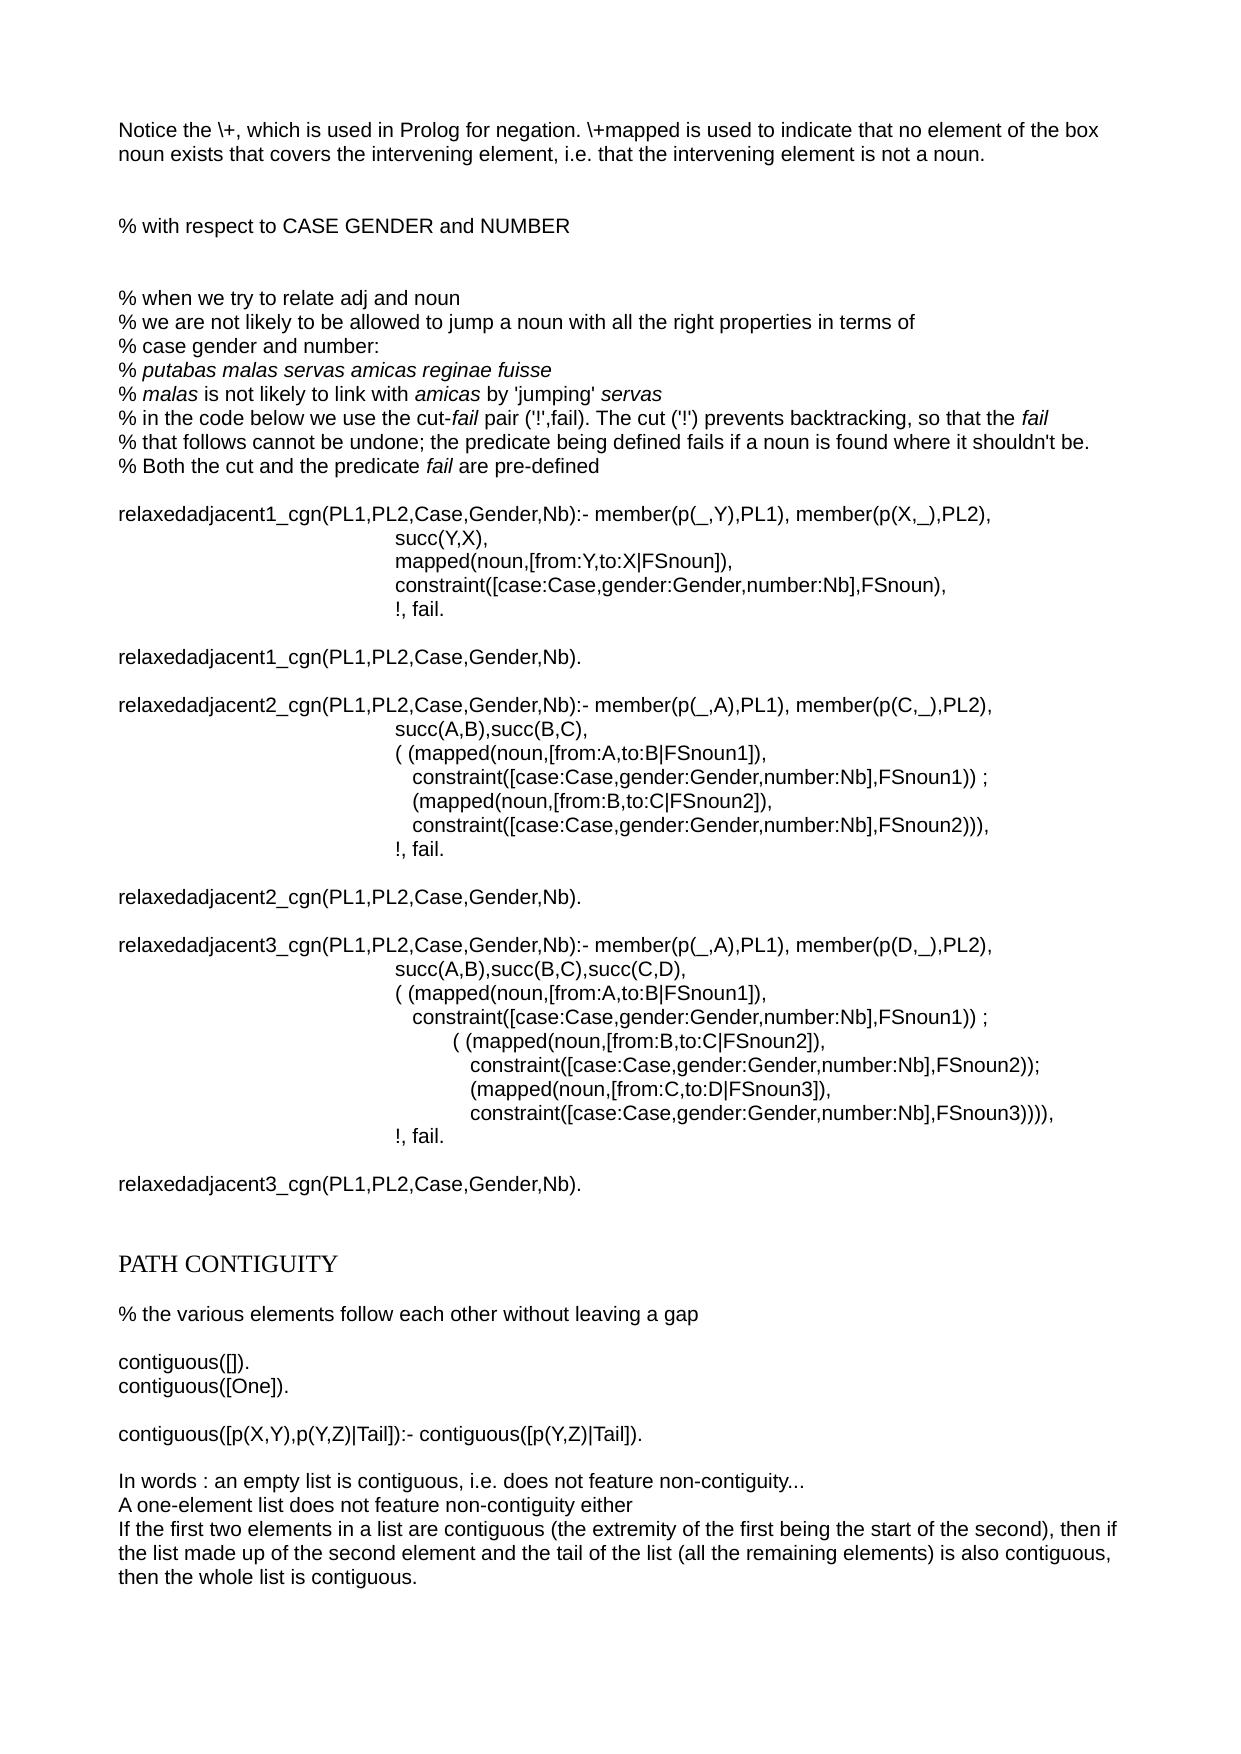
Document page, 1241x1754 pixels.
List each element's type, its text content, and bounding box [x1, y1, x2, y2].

text relaxedadjacent3_cgn(PL1,PL2,Case,Gender,Nb). [118, 1172, 1122, 1196]
text constraint([case:Case,gender:Gender,number:Nb],FSnoun1)) ; [118, 765, 1122, 789]
text constraint([case:Case,gender:Gender,number:Nb],FSnoun3)))), [118, 1100, 1122, 1124]
text % case gender and number: [118, 334, 1122, 358]
text If the first two elements in a list are contiguous (the extremity of the first being the start of the second), then if the list made up of the second element and the tail of the list (all the remaining elements) is also contiguous, then the whole list is contiguous. [118, 1517, 1122, 1589]
text relaxedadjacent2_cgn(PL1,PL2,Case,Gender,Nb). [118, 885, 1122, 909]
text !, fail. [118, 837, 1122, 861]
text constraint([case:Case,gender:Gender,number:Nb],FSnoun2)); [118, 1052, 1122, 1076]
text (mapped(noun,[from:B,to:C|FSnoun2]), [118, 789, 1122, 813]
text contiguous([]). [118, 1349, 1122, 1373]
text Notice the \+, which is used in Prolog for negation. \+mapped is used to indicate that no element of the box noun exists that covers the intervening element, i.e. that the intervening element is not a noun. [118, 118, 1122, 166]
text succ(Y,X), [118, 525, 1122, 549]
text % malas is not likely to link with amicas by 'jumping' servas [118, 382, 1122, 406]
text % the various elements follow each other without leaving a gap [118, 1302, 1122, 1326]
text ( (mapped(noun,[from:A,to:B|FSnoun1]), [118, 981, 1122, 1004]
text % when we try to relate adj and noun [118, 286, 1122, 310]
text relaxedadjacent1_cgn(PL1,PL2,Case,Gender,Nb):- member(p(_,Y),PL1), member(p(X,_),PL2), [118, 501, 1122, 525]
text ( (mapped(noun,[from:A,to:B|FSnoun1]), [118, 741, 1122, 765]
text % we are not likely to be allowed to jump a noun with all the right properties in terms of [118, 310, 1122, 334]
text relaxedadjacent1_cgn(PL1,PL2,Case,Gender,Nb). [118, 645, 1122, 669]
text contiguous([One]). [118, 1373, 1122, 1397]
text mapped(noun,[from:Y,to:X|FSnoun]), [118, 549, 1122, 573]
text !, fail. [118, 597, 1122, 621]
text % with respect to CASE GENDER and NUMBER [118, 214, 1122, 238]
text In words : an empty list is contiguous, i.e. does not feature non-contiguity... [118, 1469, 1122, 1493]
text contiguous([p(X,Y),p(Y,Z)|Tail]):- contiguous([p(Y,Z)|Tail]). [118, 1421, 1122, 1445]
text constraint([case:Case,gender:Gender,number:Nb],FSnoun), [118, 573, 1122, 597]
text constraint([case:Case,gender:Gender,number:Nb],FSnoun1)) ; [118, 1004, 1122, 1028]
text (mapped(noun,[from:C,to:D|FSnoun3]), [118, 1076, 1122, 1100]
text relaxedadjacent3_cgn(PL1,PL2,Case,Gender,Nb):- member(p(_,A),PL1), member(p(D,_),PL2), [118, 933, 1122, 957]
text succ(A,B),succ(B,C), [118, 717, 1122, 741]
text % in the code below we use the cut-fail pair ('!',fail). The cut ('!') prevents backtracking, so that the fail [118, 406, 1122, 429]
text constraint([case:Case,gender:Gender,number:Nb],FSnoun2))), [118, 813, 1122, 837]
text !, fail. [118, 1124, 1122, 1148]
text A one-element list does not feature non-contiguity either [118, 1493, 1122, 1517]
text PATH CONTIGUITY [118, 1249, 1122, 1278]
text % Both the cut and the predicate fail are pre-defined [118, 453, 1122, 477]
text ( (mapped(noun,[from:B,to:C|FSnoun2]), [118, 1028, 1122, 1052]
text % that follows cannot be undone; the predicate being defined fails if a noun is found where it shouldn't be. [118, 429, 1122, 453]
text relaxedadjacent2_cgn(PL1,PL2,Case,Gender,Nb):- member(p(_,A),PL1), member(p(C,_),PL2), [118, 693, 1122, 717]
text succ(A,B),succ(B,C),succ(C,D), [118, 957, 1122, 981]
text % putabas malas servas amicas reginae fuisse [118, 358, 1122, 382]
